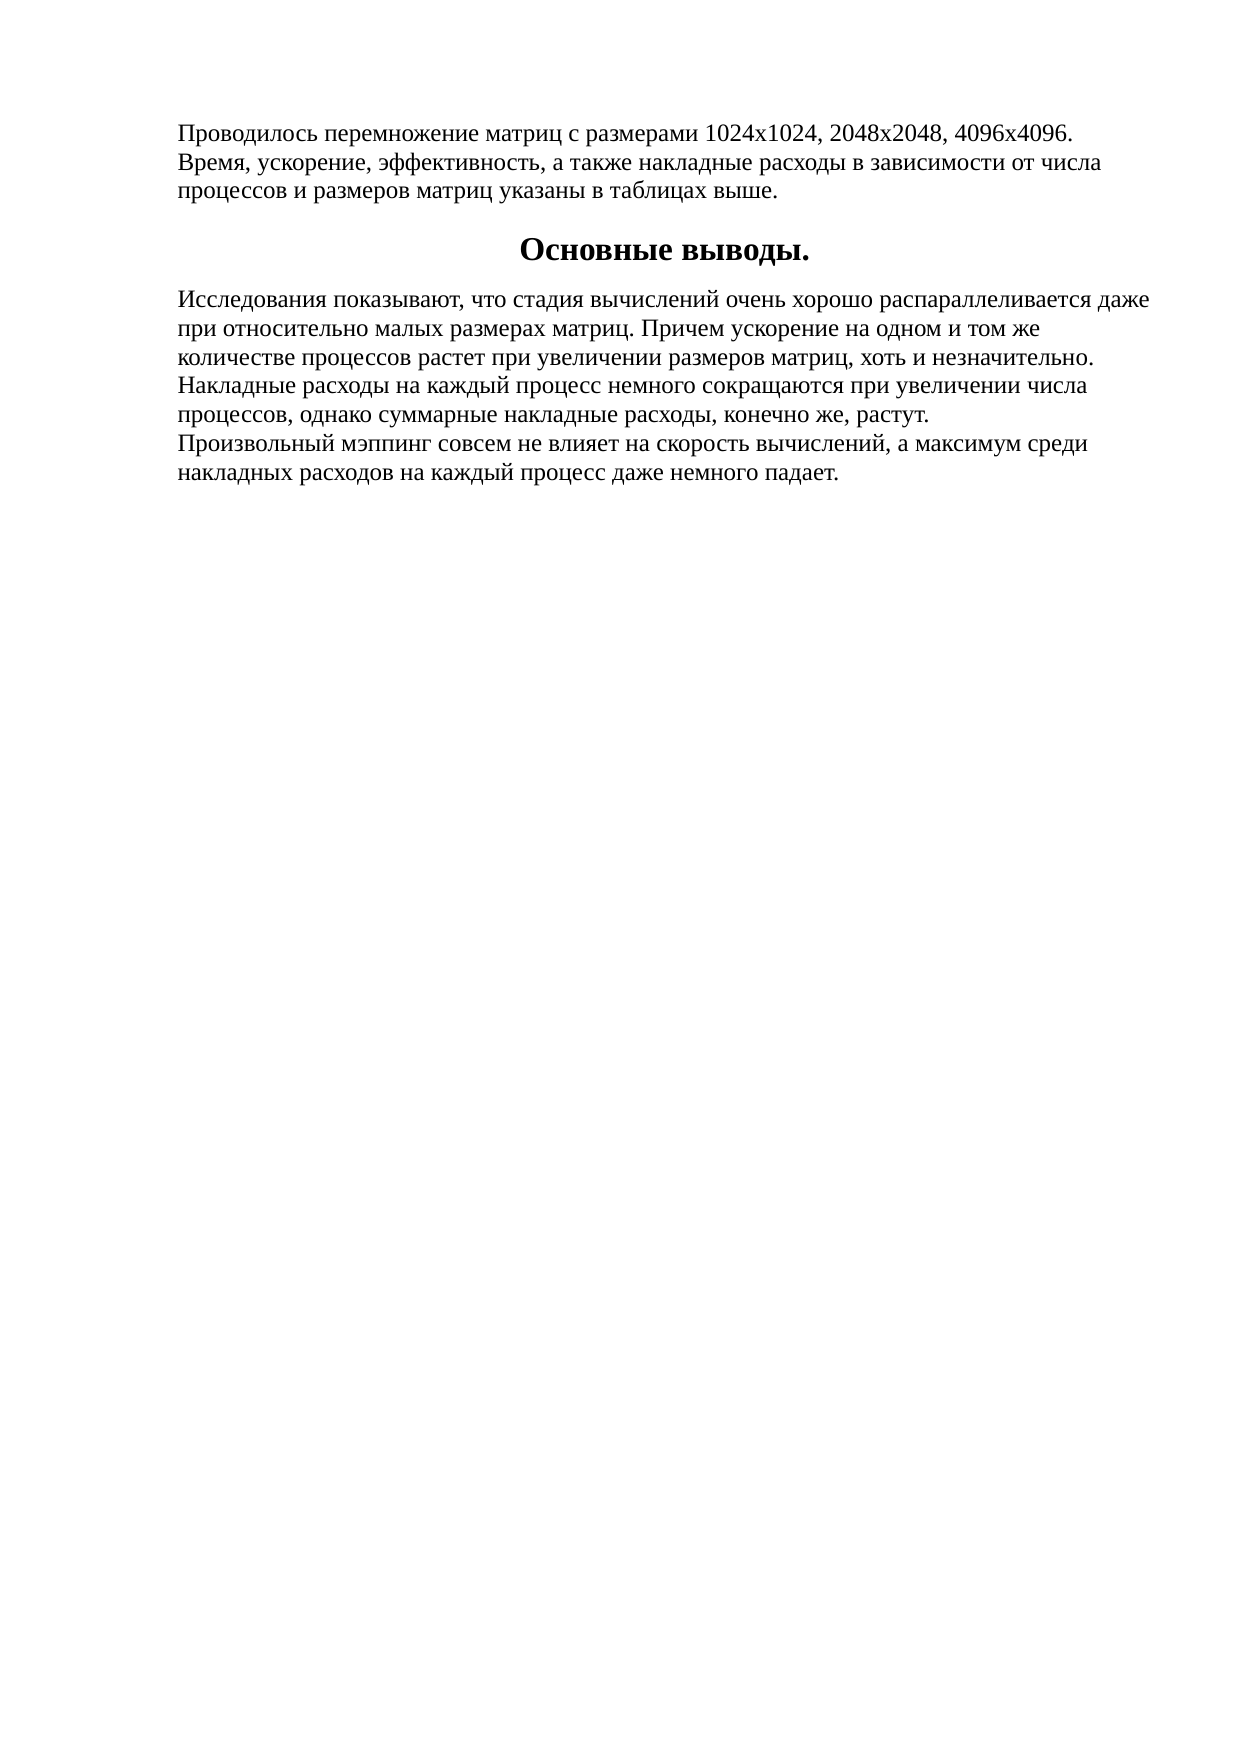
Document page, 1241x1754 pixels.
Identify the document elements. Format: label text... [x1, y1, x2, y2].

subtitle Основные выводы. [177, 229, 1152, 268]
text Произвольный мэппинг совсем не влияет на скорость вычислений, а максимум среди накладных расходов на каждый процесс даже немного падает. [177, 428, 1152, 486]
text Исследования показывают, что стадия вычислений очень хорошо распараллеливается даже при относительно малых размерах матриц. Причем ускорение на одном и том же количестве процессов растет при увеличении размеров матриц, хоть и незначительно. Накладные расходы на каждый процесс немного сокращаются при увеличении числа процессов, однако суммарные накладные расходы, конечно же, растут. [177, 284, 1152, 428]
text Проводилось перемножение матриц с размерами 1024x1024, 2048x2048, 4096x4096. Время, ускорение, эффективность, а также накладные расходы в зависимости от числа процессов и размеров матриц указаны в таблицах выше. [177, 118, 1152, 204]
